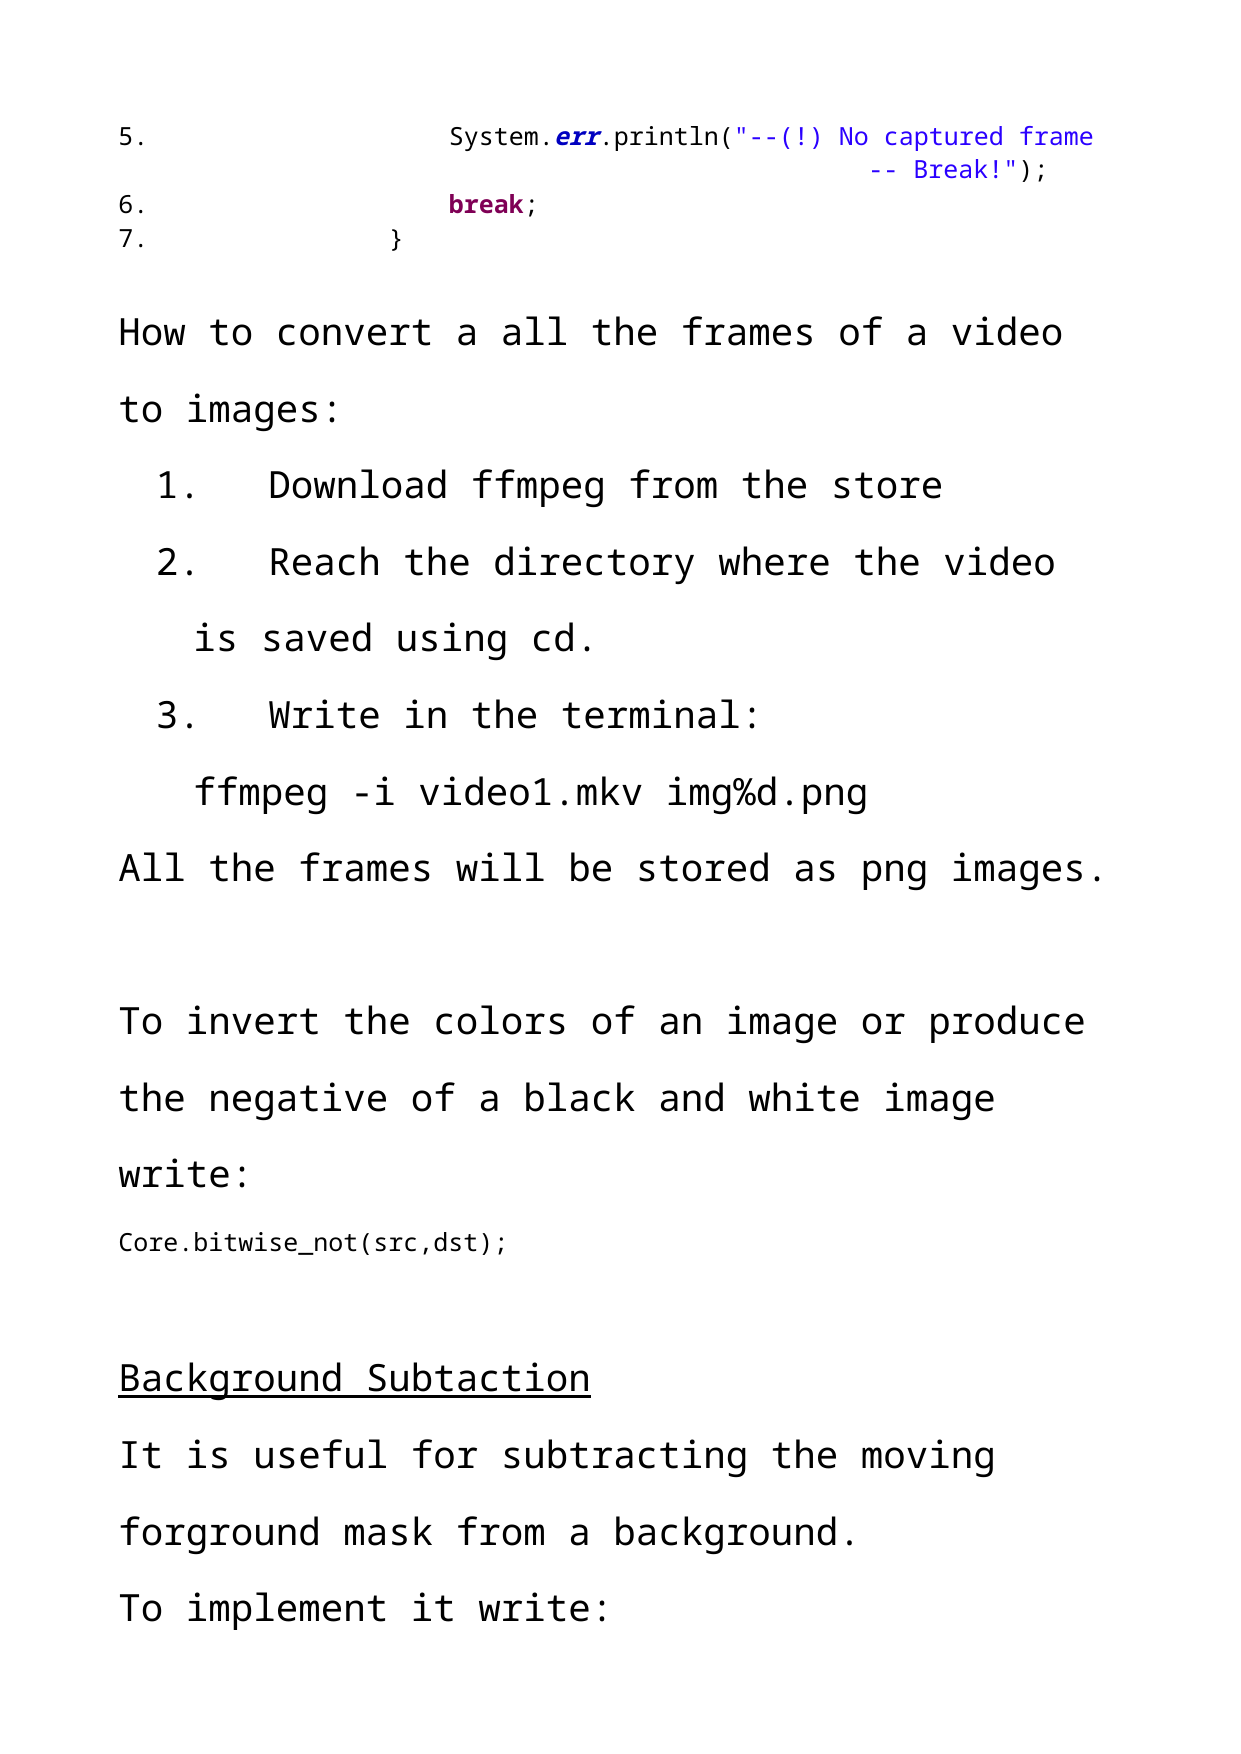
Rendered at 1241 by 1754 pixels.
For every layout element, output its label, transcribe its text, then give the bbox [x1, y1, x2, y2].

text Core.bitwise_not(src,dst); [118, 1224, 1122, 1258]
list Download ffmpeg from the store [156, 458, 1122, 509]
list break; [118, 186, 1122, 220]
list Reach the directory where the video is saved using cd. [156, 535, 1122, 663]
text Background Subtaction [118, 1352, 1122, 1403]
text To invert the colors of an image or produce the negative of a black and white image write: [118, 994, 1122, 1199]
text All the frames will be stored as png images. [118, 841, 1122, 892]
list Write in the terminal: [156, 688, 1122, 739]
text It is useful for subtracting the moving forground mask from a background. [118, 1428, 1122, 1556]
list } [118, 220, 1122, 254]
list System.err.println("--(!) No captured frame -- Break!"); [118, 118, 1122, 186]
text How to convert a all the frames of a video to images: [118, 305, 1122, 433]
text To implement it write: [118, 1581, 1122, 1632]
list ffmpeg -i video1.mkv img%d.png [156, 765, 1122, 816]
